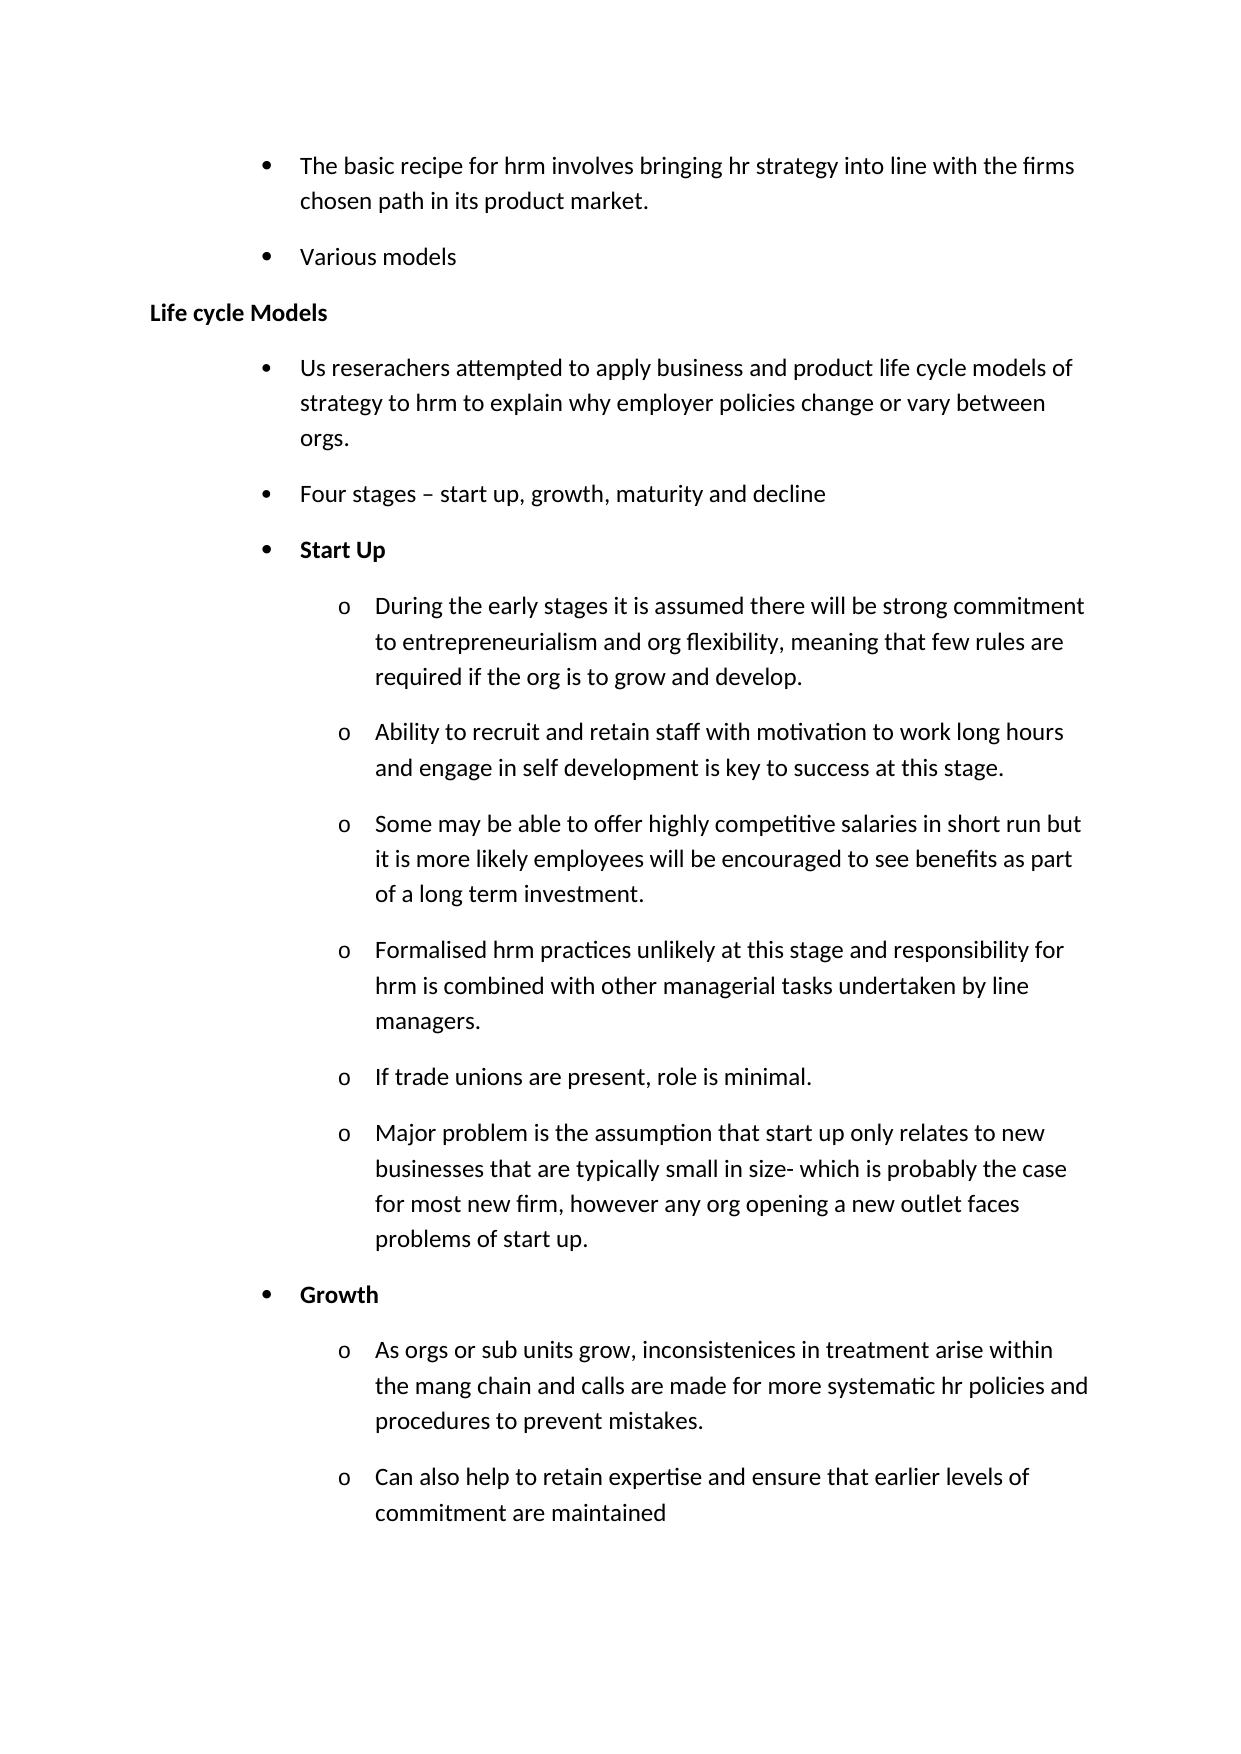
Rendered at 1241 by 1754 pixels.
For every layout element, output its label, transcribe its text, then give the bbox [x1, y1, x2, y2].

list Formalised hrm practices unlikely at this stage and responsibility for hrm is combined with other managerial tasks undertaken by line managers. [337, 934, 1090, 1036]
list Can also help to retain expertise and ensure that earlier levels of commitment are maintained [337, 1461, 1090, 1527]
list Some may be able to offer highly competitive salaries in short run but it is more likely employees will be encouraged to see benefits as part of a long term investment. [337, 808, 1090, 909]
list The basic recipe for hrm involves bringing hr strategy into line with the firms chosen path in its product market. [262, 150, 1090, 216]
list Ability to recruit and retain staff with motivation to work long hours and engage in self development is key to success at this stage. [337, 716, 1090, 783]
list If trade unions are present, role is minimal. [337, 1061, 1090, 1092]
list Major problem is the assumption that start up only relates to new businesses that are typically small in size- which is probably the case for most new firm, however any org opening a new outlet faces problems of start up. [337, 1117, 1090, 1253]
list Growth [262, 1279, 1090, 1309]
list Start Up [262, 534, 1090, 565]
text Life cycle Models [150, 297, 1090, 327]
list Us reserachers attempted to apply business and product life cycle models of strategy to hrm to explain why employer policies change or vary between orgs. [262, 352, 1090, 453]
list Various models [262, 241, 1090, 271]
list During the early stages it is assumed there will be strong commitment to entrepreneurialism and org flexibility, meaning that few rules are required if the org is to grow and develop. [337, 590, 1090, 691]
list Four stages – start up, growth, maturity and decline [262, 478, 1090, 509]
list As orgs or sub units grow, inconsistenices in treatment arise within the mang chain and calls are made for more systematic hr policies and procedures to prevent mistakes. [337, 1335, 1090, 1436]
